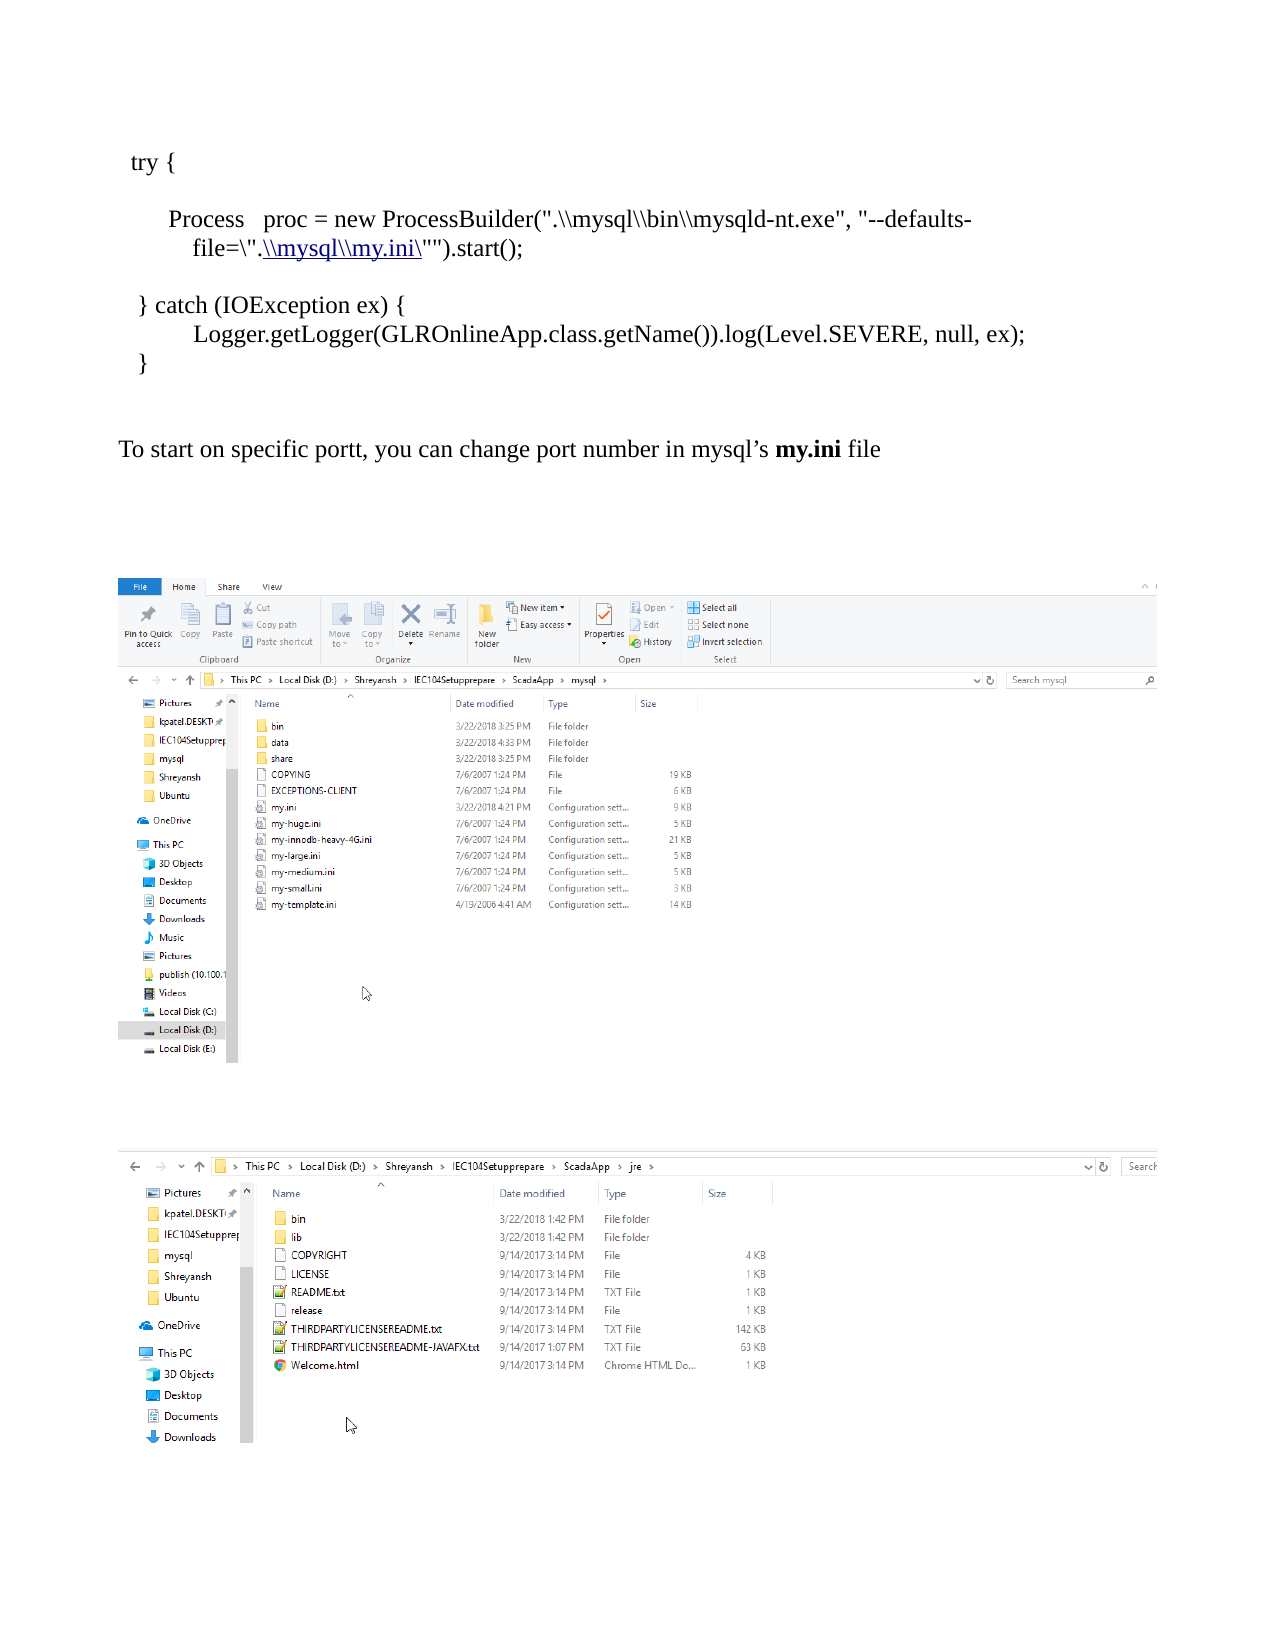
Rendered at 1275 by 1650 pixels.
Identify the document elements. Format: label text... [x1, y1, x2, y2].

picture [118, 578, 1157, 1063]
text To start on specific portt, you can change port number in mysql’s my.ini file [118, 434, 1157, 463]
text Logger.getLogger(GLROnlineApp.class.getName()).log(Level.SEVERE, null, ex); [118, 319, 1157, 348]
picture [118, 1148, 1157, 1443]
text } [118, 348, 1157, 377]
text try { [118, 147, 1157, 176]
text } catch (IOException ex) { [118, 291, 1157, 319]
text Process proc = new ProcessBuilder(".\\mysql\\bin\\mysqld-nt.exe", "--defaults- file=\".\\mysql\\my.ini\"").start(); [118, 204, 1157, 262]
